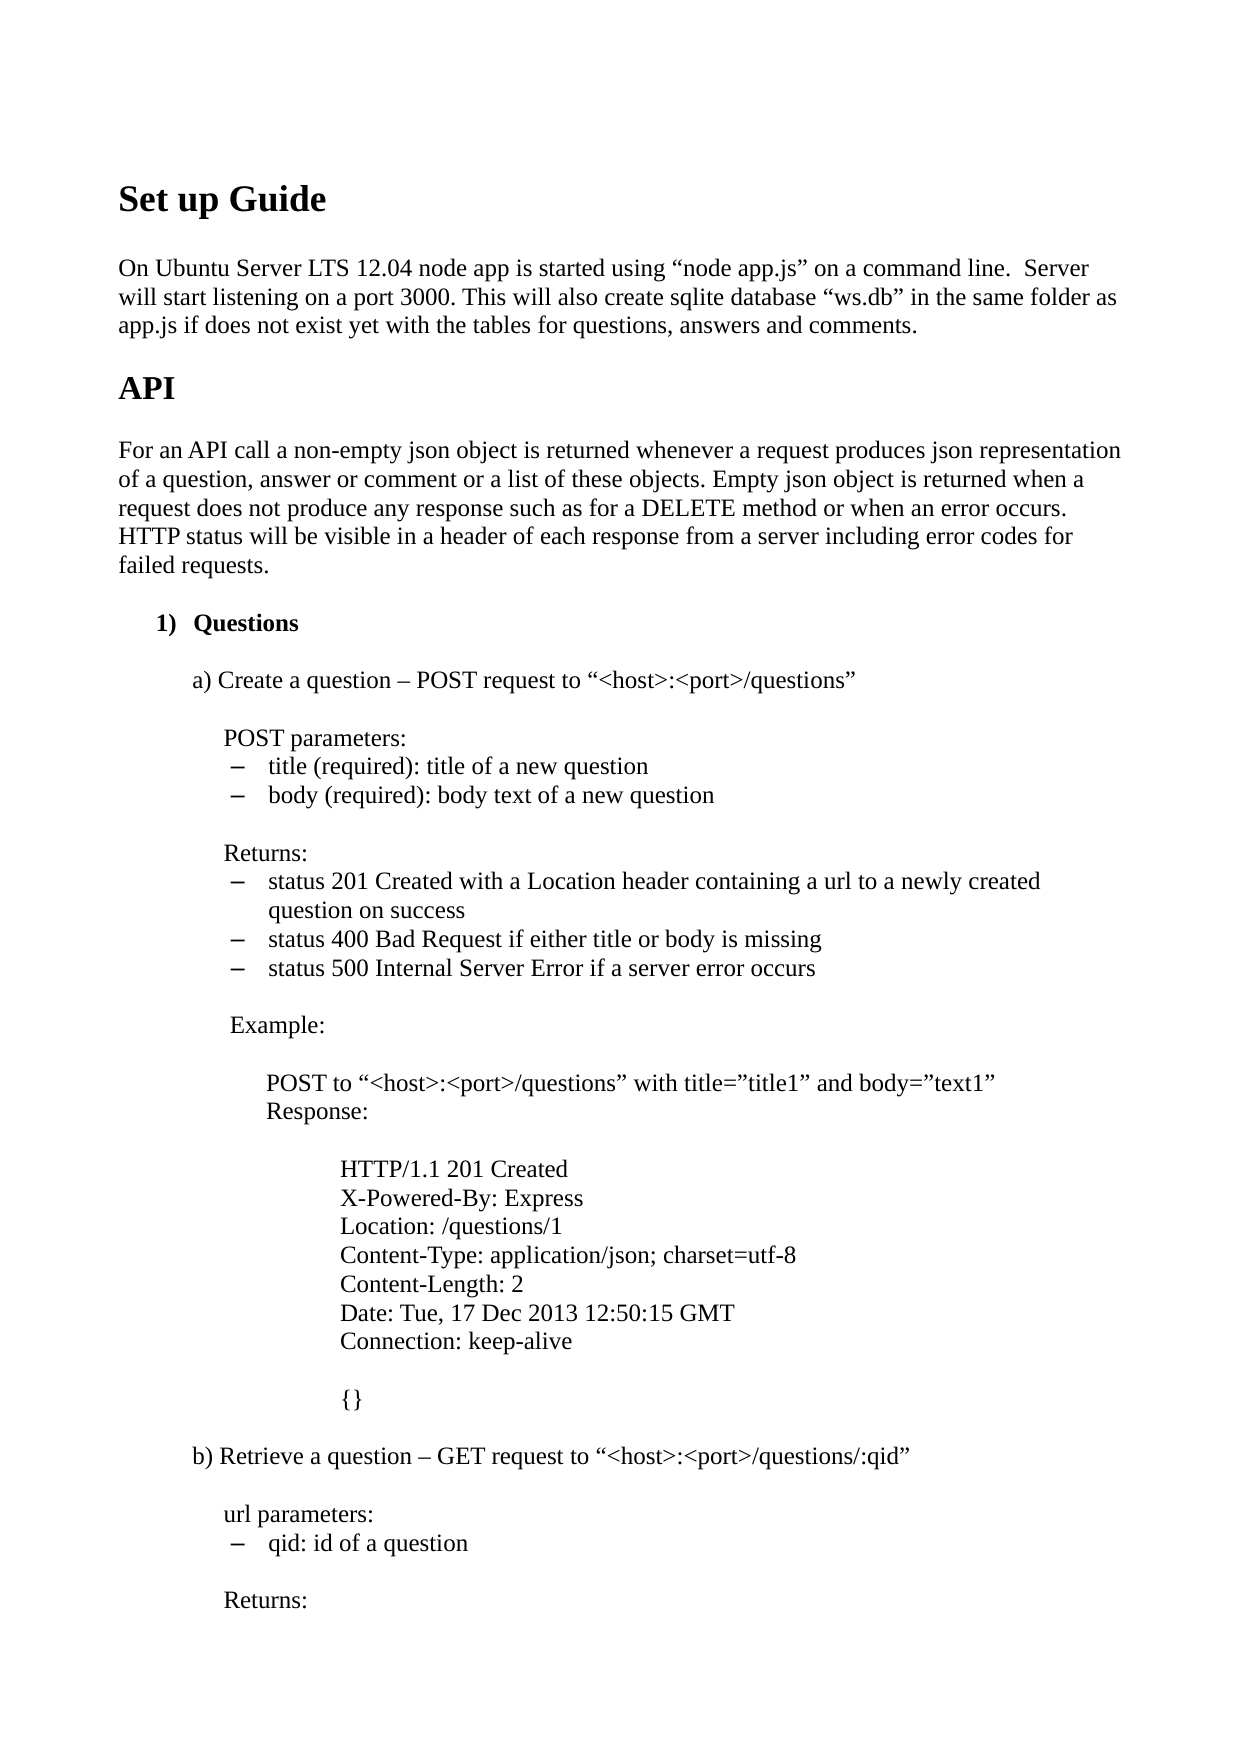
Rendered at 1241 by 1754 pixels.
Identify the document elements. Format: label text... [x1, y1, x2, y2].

text Returns: [118, 838, 1122, 866]
list qid: id of a question [231, 1528, 1122, 1556]
text Connection: keep-alive [118, 1326, 1122, 1355]
list status 500 Internal Server Error if a server error occurs [231, 953, 1122, 981]
text API [118, 368, 1122, 406]
text {} [118, 1384, 1122, 1413]
text Example: [118, 1010, 1122, 1039]
list status 400 Bad Request if either title or body is missing [231, 924, 1122, 953]
text Set up Guide [118, 176, 1122, 219]
text X-Powered-By: Express [118, 1183, 1122, 1211]
text a) Create a question – POST request to “<host>:<port>/questions” [118, 665, 1122, 694]
text Location: /questions/1 [118, 1211, 1122, 1240]
text Date: Tue, 17 Dec 2013 12:50:15 GMT [118, 1298, 1122, 1326]
text Content-Length: 2 [118, 1269, 1122, 1298]
list body (required): body text of a new question [231, 780, 1122, 809]
text b) Retrieve a question – GET request to “<host>:<port>/questions/:qid” [118, 1441, 1122, 1470]
list Questions [156, 608, 1122, 636]
text Returns: [118, 1585, 1122, 1614]
text url parameters: [118, 1499, 1122, 1528]
text POST parameters: [118, 723, 1122, 751]
list title (required): title of a new question [231, 751, 1122, 780]
text POST to “<host>:<port>/questions” with title=”title1” and body=”text1” [118, 1068, 1122, 1096]
text For an API call a non-empty json object is returned whenever a request produces json representation of a question, answer or comment or a list of these objects. Empty json object is returned when a request does not produce any response such as for a DELETE method or when an error occurs. HTTP status will be visible in a header of each response from a server including error codes for failed requests. [118, 435, 1122, 579]
text On Ubuntu Server LTS 12.04 node app is started using “node app.js” on a command line. Server will start listening on a port 3000. This will also create sqlite database “ws.db” in the same folder as app.js if does not exist yet with the tables for questions, answers and comments. [118, 253, 1122, 339]
text Response: [118, 1096, 1122, 1125]
text Content-Type: application/json; charset=utf-8 [118, 1240, 1122, 1269]
list status 201 Created with a Location header containing a url to a newly created question on success [231, 866, 1122, 924]
text HTTP/1.1 201 Created [118, 1154, 1122, 1183]
